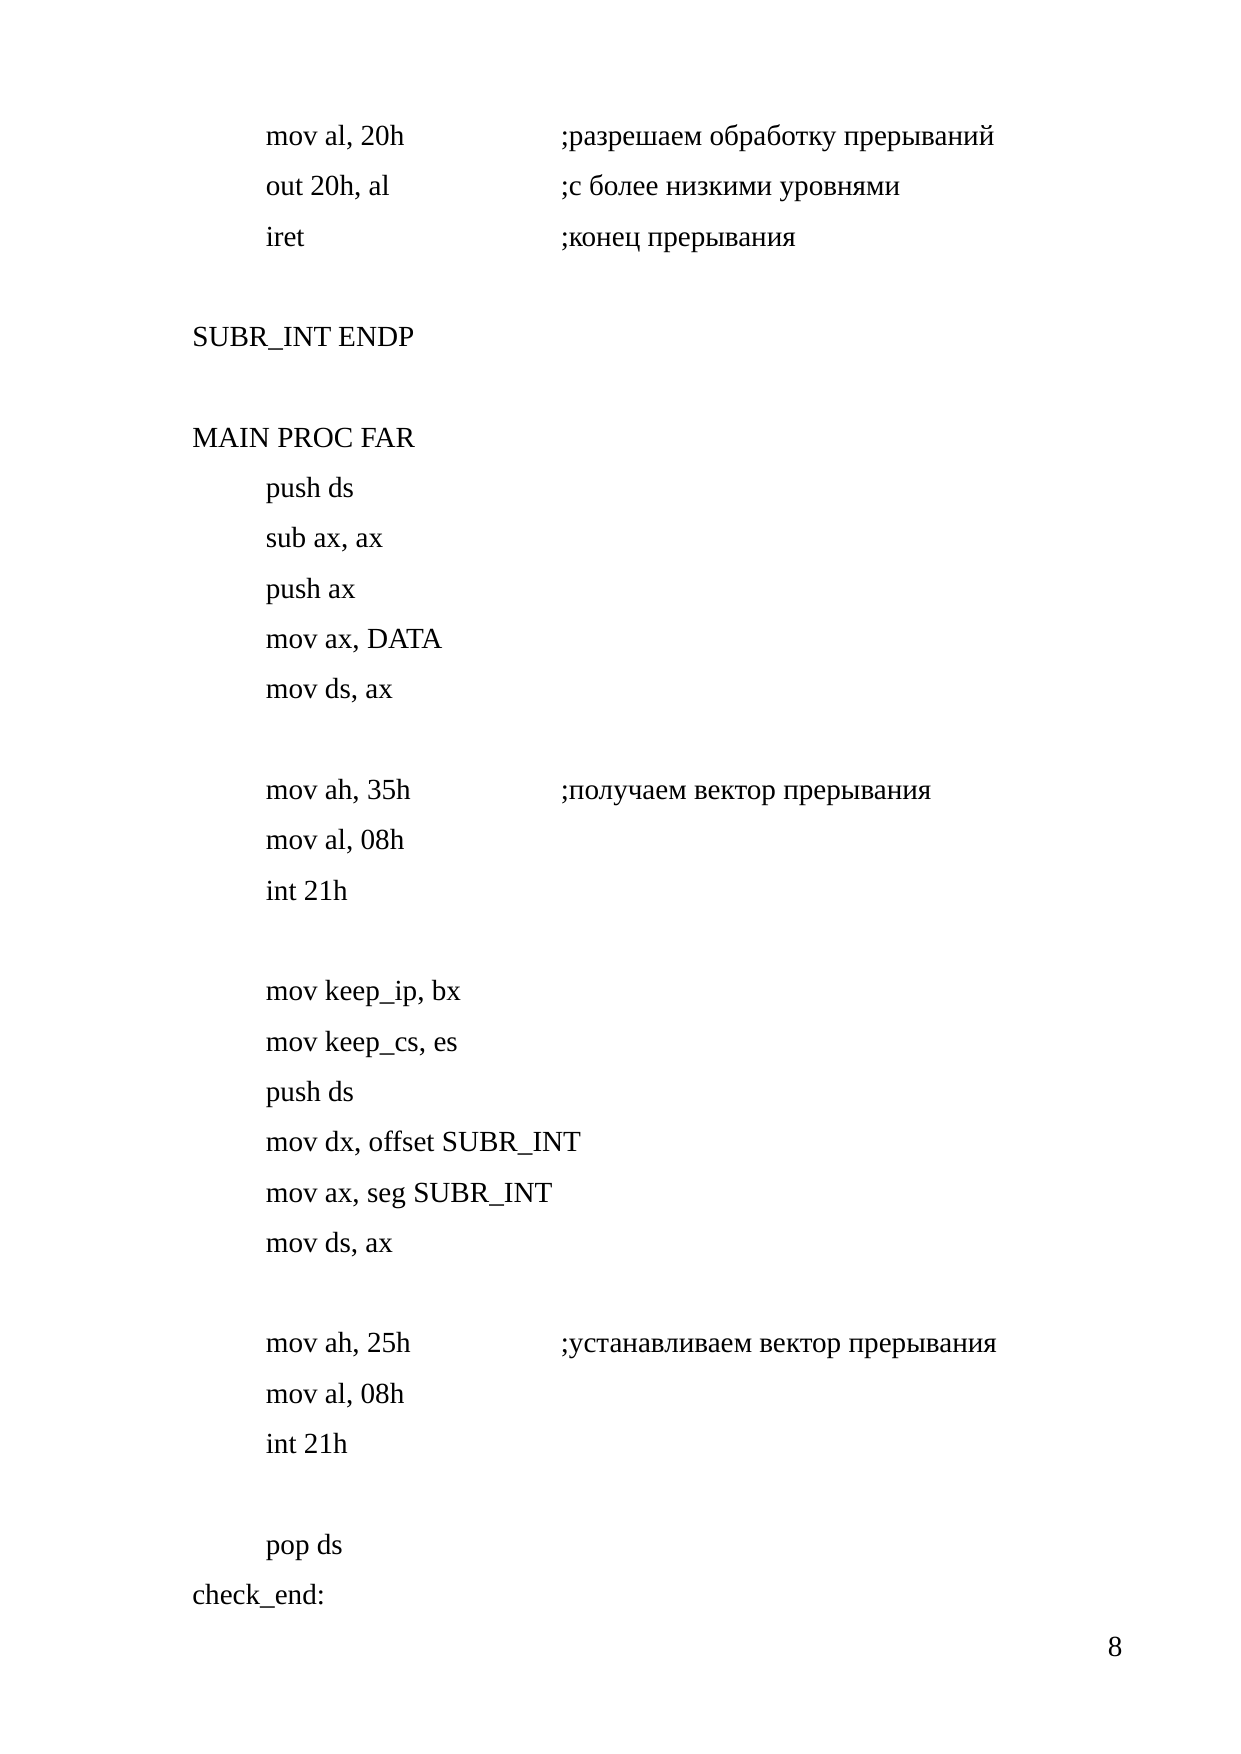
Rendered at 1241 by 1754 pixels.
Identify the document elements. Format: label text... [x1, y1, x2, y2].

text check_end: [118, 1577, 1122, 1611]
text mov ax, DATA [118, 621, 1122, 655]
text mov ah, 25h ;устанавливаем вектор прерывания [118, 1326, 1122, 1359]
text push ds [118, 1074, 1122, 1108]
text mov ds, ax [118, 1225, 1122, 1258]
text mov dx, offset SUBR_INT [118, 1124, 1122, 1158]
text push ds [118, 470, 1122, 504]
text mov ds, ax [118, 672, 1122, 705]
text mov ah, 35h ;получаем вектор прерывания [118, 772, 1122, 806]
text mov al, 08h [118, 822, 1122, 856]
text out 20h, al ;с более низкими уровнями [118, 168, 1122, 202]
text mov keep_cs, es [118, 1024, 1122, 1057]
text mov keep_ip, bx [118, 973, 1122, 1007]
text mov ax, seg SUBR_INT [118, 1175, 1122, 1208]
text pop ds [118, 1527, 1122, 1560]
text sub ax, ax [118, 521, 1122, 554]
text SUBR_INT ENDP [118, 319, 1122, 353]
text MAIN PROC FAR [118, 420, 1122, 453]
text mov al, 20h ;разрешаем обработку прерываний [118, 118, 1122, 152]
text int 21h [118, 873, 1122, 906]
text push ax [118, 571, 1122, 604]
text iret ;конец прерывания [118, 219, 1122, 252]
text mov al, 08h [118, 1376, 1122, 1409]
text int 21h [118, 1426, 1122, 1460]
